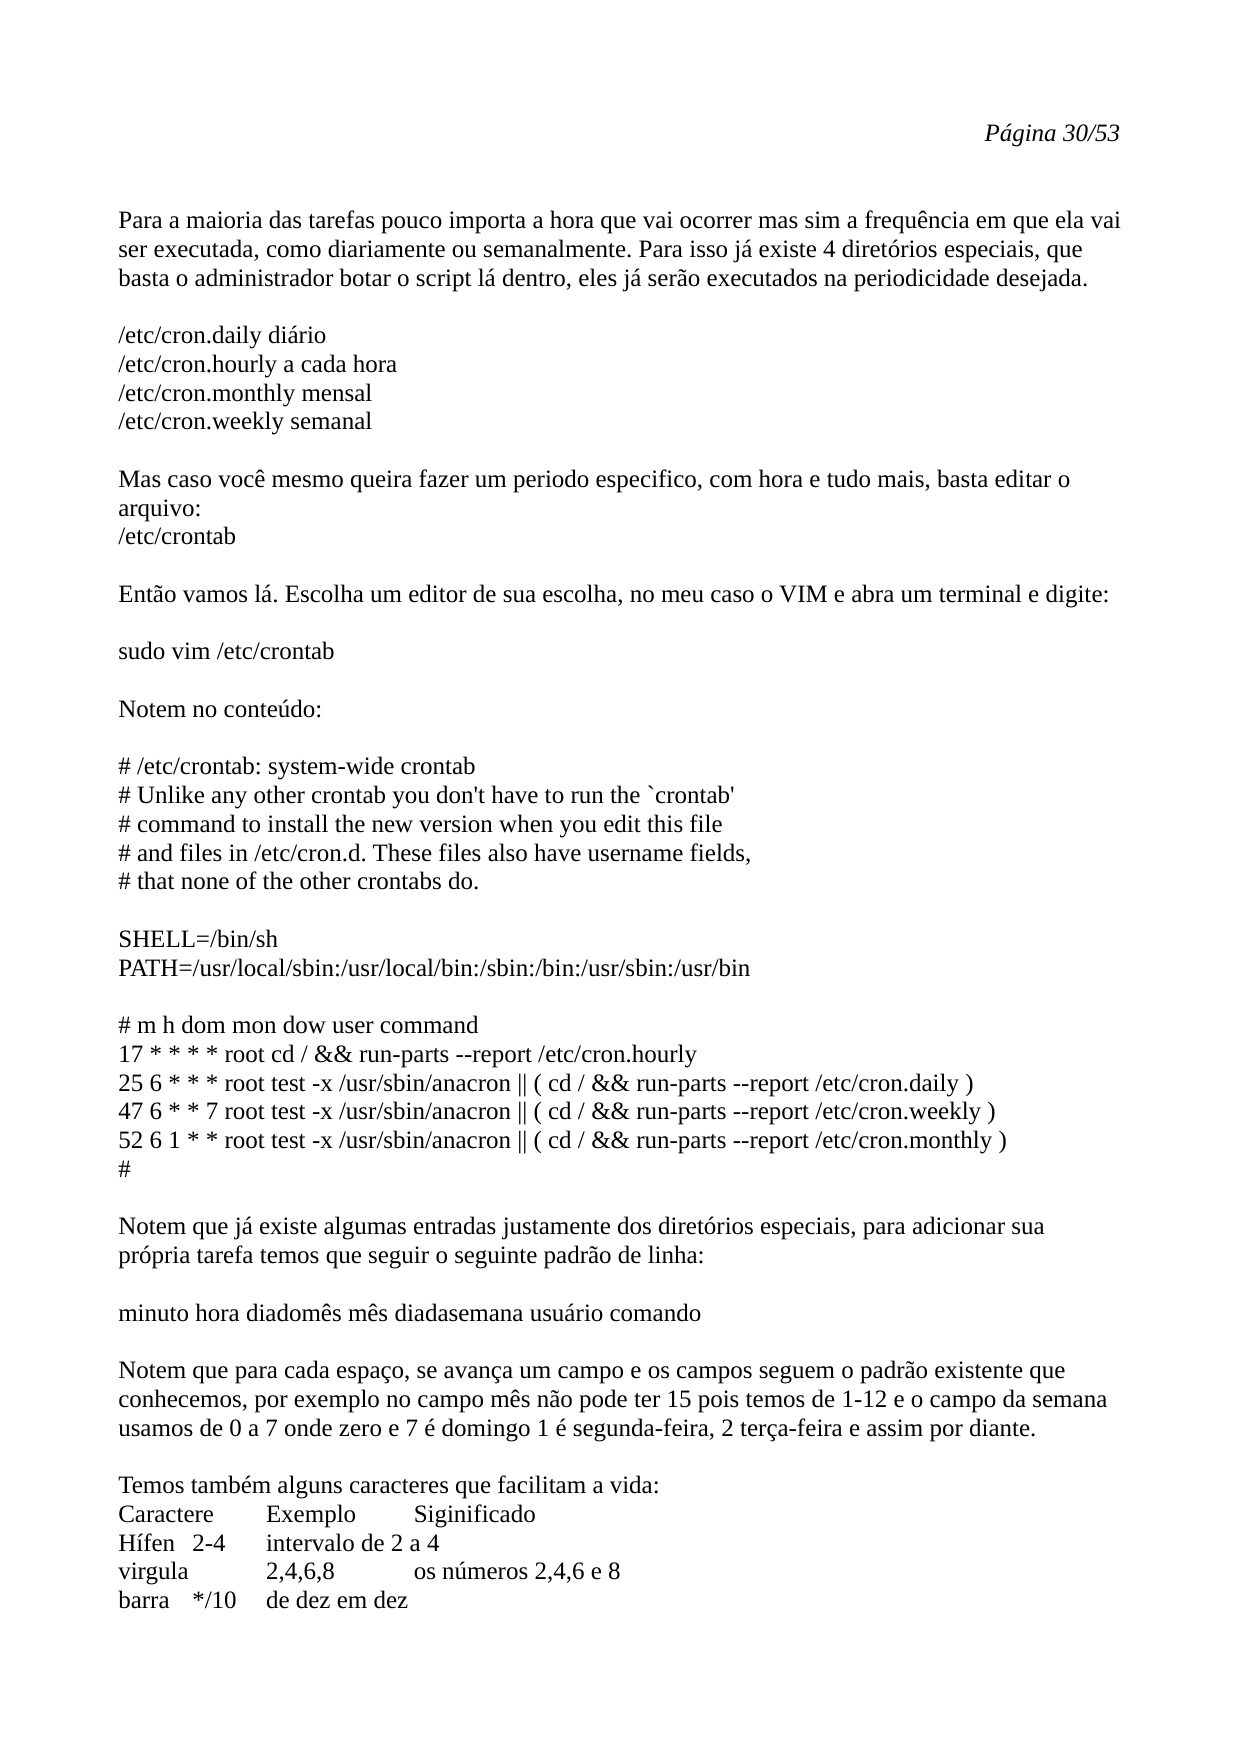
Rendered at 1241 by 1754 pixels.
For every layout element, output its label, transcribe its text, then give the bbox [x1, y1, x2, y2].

text Notem que já existe algumas entradas justamente dos diretórios especiais, para adicionar sua própria tarefa temos que seguir o seguinte padrão de linha: [118, 1211, 1122, 1269]
text virgula 2,4,6,8 os números 2,4,6 e 8 [118, 1556, 1122, 1585]
text SHELL=/bin/sh [118, 924, 1122, 953]
text # m h dom mon dow user command [118, 1010, 1122, 1039]
text /etc/cron.weekly semanal [118, 406, 1122, 435]
text Notem que para cada espaço, se avança um campo e os campos seguem o padrão existente que conhecemos, por exemplo no campo mês não pode ter 15 pois temos de 1-12 e o campo da semana usamos de 0 a 7 onde zero e 7 é domingo 1 é segunda-feira, 2 terça-feira e assim por diante. [118, 1355, 1122, 1441]
text minuto hora diadomês mês diadasemana usuário comando [118, 1298, 1122, 1326]
text Então vamos lá. Escolha um editor de sua escolha, no meu caso o VIM e abra um terminal e digite: [118, 579, 1122, 608]
text /etc/cron.monthly mensal [118, 378, 1122, 406]
text 52 6 1 * * root test -x /usr/sbin/anacron || ( cd / && run-parts --report /etc/cron.monthly ) [118, 1125, 1122, 1154]
text Temos também alguns caracteres que facilitam a vida: [118, 1470, 1122, 1499]
text # Unlike any other crontab you don't have to run the `crontab' [118, 780, 1122, 809]
text # and files in /etc/cron.d. These files also have username fields, [118, 838, 1122, 866]
text Notem no conteúdo: [118, 694, 1122, 723]
text barra */10 de dez em dez [118, 1585, 1122, 1614]
text Para a maioria das tarefas pouco importa a hora que vai ocorrer mas sim a frequência em que ela vai ser executada, como diariamente ou semanalmente. Para isso já existe 4 diretórios especiais, que basta o administrador botar o script lá dentro, eles já serão executados na periodicidade desejada. [118, 205, 1122, 291]
text # command to install the new version when you edit this file [118, 809, 1122, 838]
text Hífen 2-4 intervalo de 2 a 4 [118, 1528, 1122, 1556]
text Caractere Exemplo Siginificado [118, 1499, 1122, 1528]
text # that none of the other crontabs do. [118, 866, 1122, 895]
text # [118, 1154, 1122, 1183]
text 47 6 * * 7 root test -x /usr/sbin/anacron || ( cd / && run-parts --report /etc/cron.weekly ) [118, 1096, 1122, 1125]
text 17 * * * * root cd / && run-parts --report /etc/cron.hourly [118, 1039, 1122, 1068]
text /etc/cron.daily diário [118, 320, 1122, 349]
text /etc/crontab [118, 521, 1122, 550]
text sudo vim /etc/crontab [118, 636, 1122, 665]
text PATH=/usr/local/sbin:/usr/local/bin:/sbin:/bin:/usr/sbin:/usr/bin [118, 953, 1122, 981]
text Mas caso você mesmo queira fazer um periodo especifico, com hora e tudo mais, basta editar o arquivo: [118, 464, 1122, 521]
text # /etc/crontab: system-wide crontab [118, 751, 1122, 780]
text /etc/cron.hourly a cada hora [118, 349, 1122, 378]
text 25 6 * * * root test -x /usr/sbin/anacron || ( cd / && run-parts --report /etc/cron.daily ) [118, 1068, 1122, 1096]
